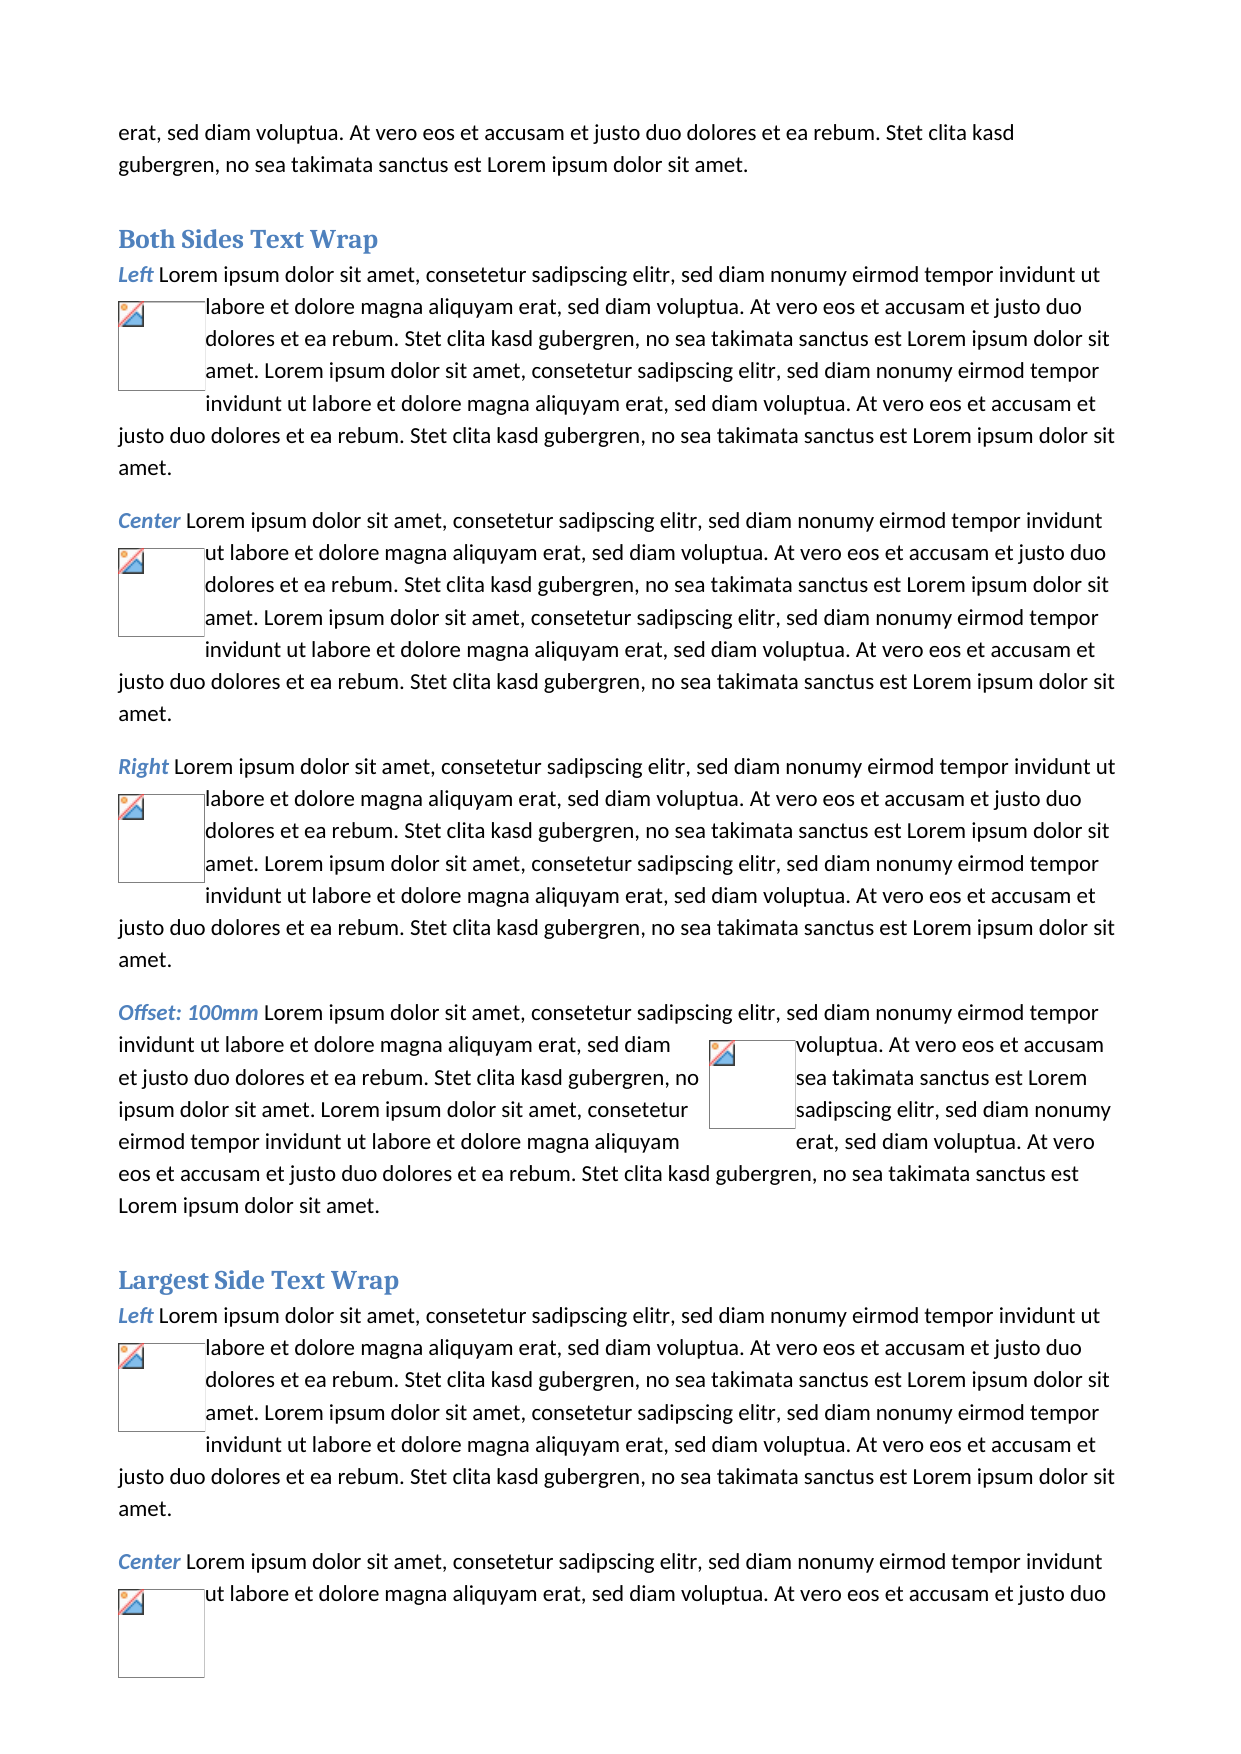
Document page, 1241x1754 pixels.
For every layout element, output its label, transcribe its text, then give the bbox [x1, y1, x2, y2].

text Left Lorem ipsum dolor sit amet, consetetur sadipscing elitr, sed diam nonumy eirmod tempor invidunt ut labore et dolore magna aliquyam erat, sed diam voluptua. At vero eos et accusam et justo duo dolores et ea rebum. Stet clita kasd gubergren, no sea takimata sanctus est Lorem ipsum dolor sit amet. Lorem ipsum dolor sit amet, consetetur sadipscing elitr, sed diam nonumy eirmod tempor invidunt ut labore et dolore magna aliquyam erat, sed diam voluptua. At vero eos et accusam et justo duo dolores et ea rebum. Stet clita kasd gubergren, no sea takimata sanctus est Lorem ipsum dolor sit amet. [118, 1301, 1122, 1522]
text Left Lorem ipsum dolor sit amet, consetetur sadipscing elitr, sed diam nonumy eirmod tempor invidunt ut labore et dolore magna aliquyam erat, sed diam voluptua. At vero eos et accusam et justo duo dolores et ea rebum. Stet clita kasd gubergren, no sea takimata sanctus est Lorem ipsum dolor sit amet. Lorem ipsum dolor sit amet, consetetur sadipscing elitr, sed diam nonumy eirmod tempor invidunt ut labore et dolore magna aliquyam erat, sed diam voluptua. At vero eos et accusam et justo duo dolores et ea rebum. Stet clita kasd gubergren, no sea takimata sanctus est Lorem ipsum dolor sit amet. [118, 260, 1122, 481]
text Offset: 100mm Lorem ipsum dolor sit amet, consetetur sadipscing elitr, sed diam nonumy eirmod tempor invidunt ut labore et dolore magna aliquyam erat, sed diam voluptua. At vero eos et accusam et justo duo dolores et ea rebum. Stet clita kasd gubergren, no sea takimata sanctus est Lorem ipsum dolor sit amet. Lorem ipsum dolor sit amet, consetetur sadipscing elitr, sed diam nonumy eirmod tempor invidunt ut labore et dolore magna aliquyam erat, sed diam voluptua. At vero eos et accusam et justo duo dolores et ea rebum. Stet clita kasd gubergren, no sea takimata sanctus est Lorem ipsum dolor sit amet. [118, 998, 1122, 1219]
subtitle Largest Side Text Wrap [118, 1265, 1122, 1296]
text Right Lorem ipsum dolor sit amet, consetetur sadipscing elitr, sed diam nonumy eirmod tempor invidunt ut labore et dolore magna aliquyam erat, sed diam voluptua. At vero eos et accusam et justo duo dolores et ea rebum. Stet clita kasd gubergren, no sea takimata sanctus est Lorem ipsum dolor sit amet. Lorem ipsum dolor sit amet, consetetur sadipscing elitr, sed diam nonumy eirmod tempor invidunt ut labore et dolore magna aliquyam erat, sed diam voluptua. At vero eos et accusam et justo duo dolores et ea rebum. Stet clita kasd gubergren, no sea takimata sanctus est Lorem ipsum dolor sit amet. [118, 752, 1122, 973]
text Center Lorem ipsum dolor sit amet, consetetur sadipscing elitr, sed diam nonumy eirmod tempor invidunt ut labore et dolore magna aliquyam erat, sed diam voluptua. At vero eos et accusam et justo duo dolores et ea rebum. Stet clita kasd gubergren, no sea takimata sanctus est Lorem ipsum dolor sit amet. Lorem ipsum dolor sit amet, consetetur sadipscing elitr, sed diam nonumy eirmod tempor invidunt ut labore et dolore magna aliquyam erat, sed diam voluptua. At vero eos et accusam et justo duo dolores et ea rebum. Stet clita kasd gubergren, no sea takimata sanctus est Lorem ipsum dolor sit amet. [118, 506, 1122, 727]
text Center Lorem ipsum dolor sit amet, consetetur sadipscing elitr, sed diam nonumy eirmod tempor invidunt ut labore et dolore magna aliquyam erat, sed diam voluptua. At vero eos et accusam et justo duo [118, 1547, 1122, 1607]
subtitle Both Sides Text Wrap [118, 224, 1122, 255]
text erat, sed diam voluptua. At vero eos et accusam et justo duo dolores et ea rebum. Stet clita kasd gubergren, no sea takimata sanctus est Lorem ipsum dolor sit amet. [118, 118, 1122, 178]
